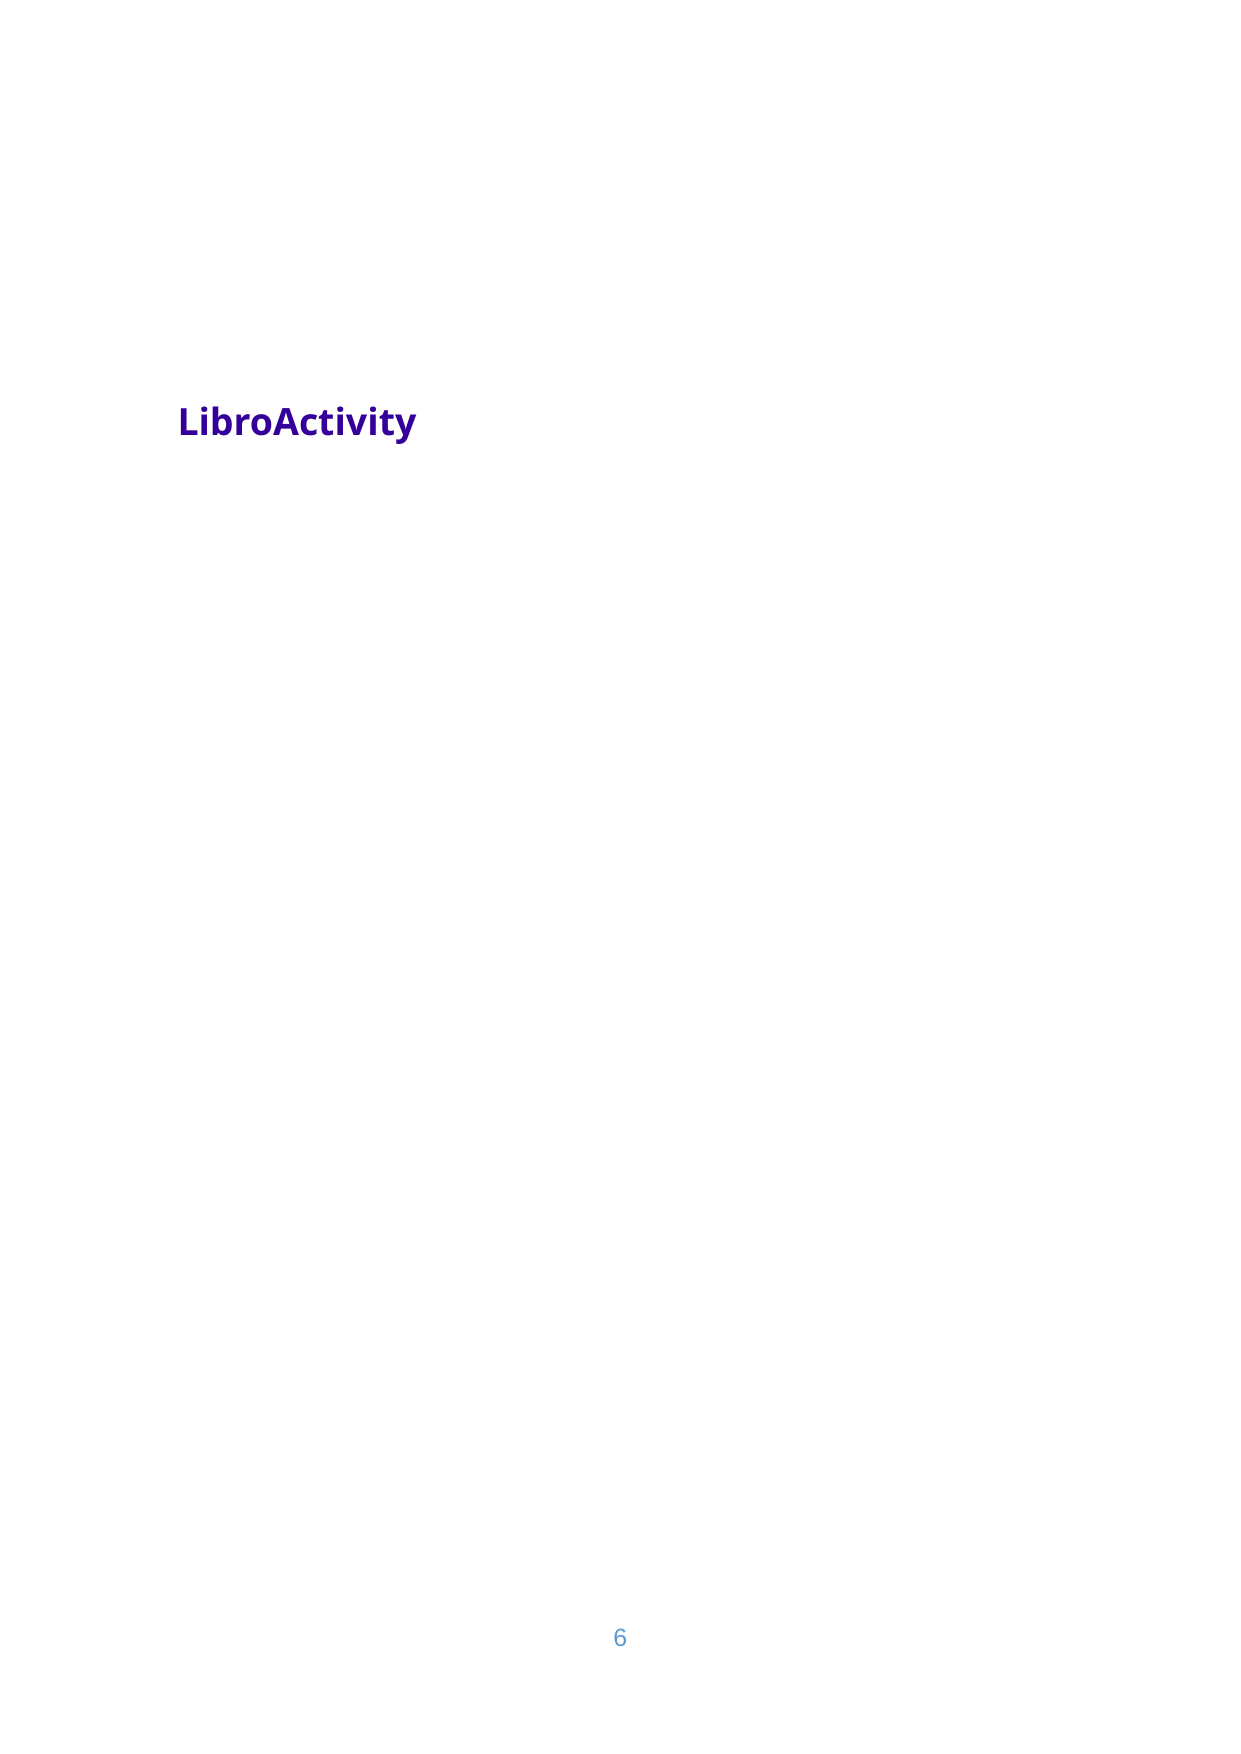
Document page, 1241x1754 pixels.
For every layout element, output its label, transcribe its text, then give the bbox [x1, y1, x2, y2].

subtitle LibroActivity [177, 395, 1063, 446]
